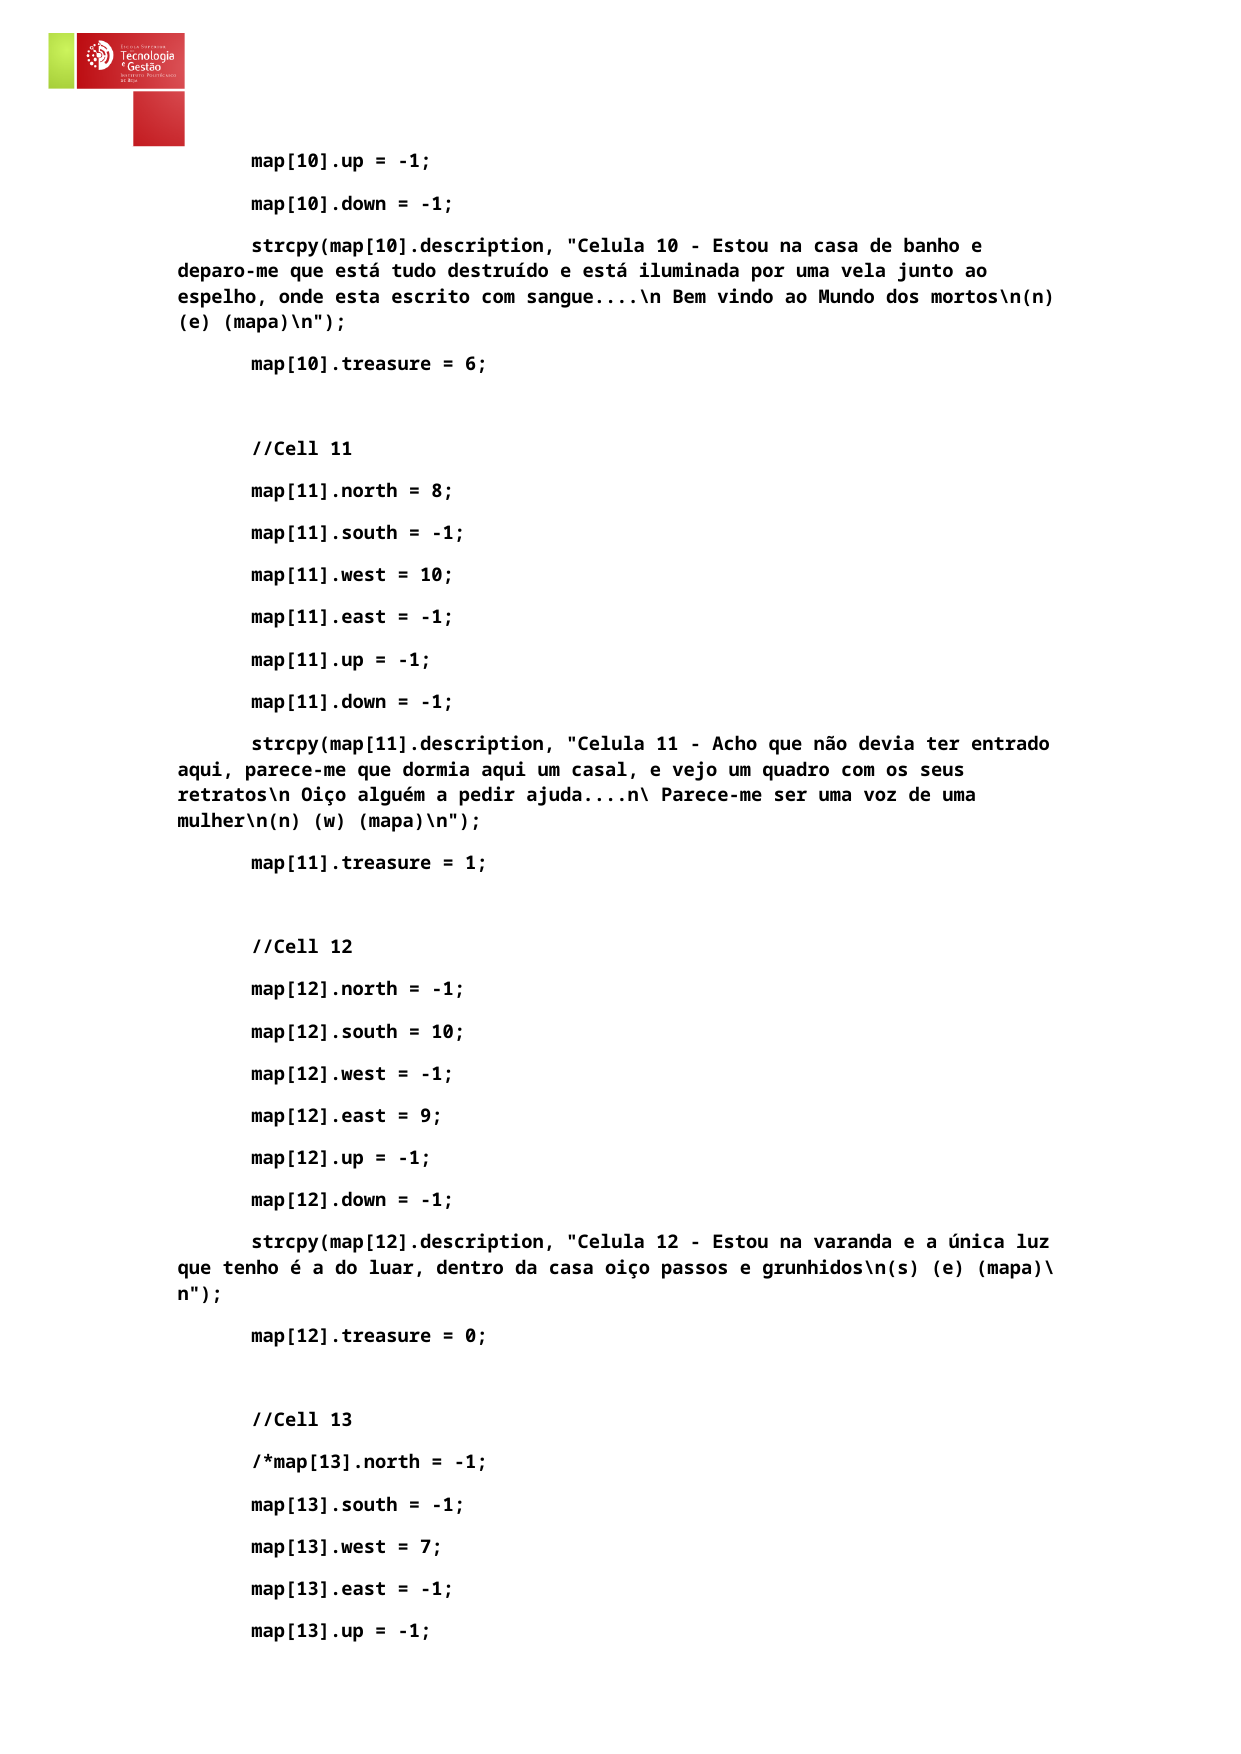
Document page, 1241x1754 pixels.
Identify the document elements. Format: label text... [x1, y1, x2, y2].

text map[13].south = -1; [177, 1491, 1063, 1516]
text map[12].east = 9; [177, 1102, 1063, 1128]
text //Cell 11 [177, 435, 1063, 461]
text map[12].treasure = 0; [177, 1322, 1063, 1348]
text map[10].treasure = 6; [177, 351, 1063, 376]
text map[11].south = -1; [177, 519, 1063, 545]
text map[13].up = -1; [177, 1617, 1063, 1643]
text strcpy(map[10].description, "Celula 10 - Estou na casa de banho e deparo-me que está tudo destruído e está iluminada por uma vela junto ao espelho, onde esta escrito com sangue....\n Bem vindo ao Mundo dos mortos\n(n) (e) (mapa)\n"); [177, 232, 1063, 334]
text strcpy(map[11].description, "Celula 11 - Acho que não devia ter entrado aqui, parece-me que dormia aqui um casal, e vejo um quadro com os seus retratos\n Oiço alguém a pedir ajuda....n\ Parece-me ser uma voz de uma mulher\n(n) (w) (mapa)\n"); [177, 730, 1063, 832]
text map[11].east = -1; [177, 604, 1063, 629]
text //Cell 13 [177, 1406, 1063, 1432]
text map[11].down = -1; [177, 688, 1063, 714]
text map[11].north = 8; [177, 477, 1063, 503]
text map[11].west = 10; [177, 562, 1063, 587]
text map[12].up = -1; [177, 1144, 1063, 1170]
text /*map[13].north = -1; [177, 1449, 1063, 1474]
text map[11].treasure = 1; [177, 849, 1063, 875]
text map[12].south = 10; [177, 1018, 1063, 1043]
text map[12].north = -1; [177, 976, 1063, 1001]
text map[12].west = -1; [177, 1060, 1063, 1086]
text map[13].west = 7; [177, 1533, 1063, 1558]
text map[12].down = -1; [177, 1187, 1063, 1212]
text map[13].east = -1; [177, 1575, 1063, 1601]
text map[10].up = -1; [177, 148, 1063, 173]
text map[10].down = -1; [177, 190, 1063, 215]
text //Cell 12 [177, 933, 1063, 959]
text strcpy(map[12].description, "Celula 12 - Estou na varanda e a única luz que tenho é a do luar, dentro da casa oiço passos e grunhidos\n(s) (e) (mapa)\n"); [177, 1229, 1063, 1305]
text map[11].up = -1; [177, 646, 1063, 672]
